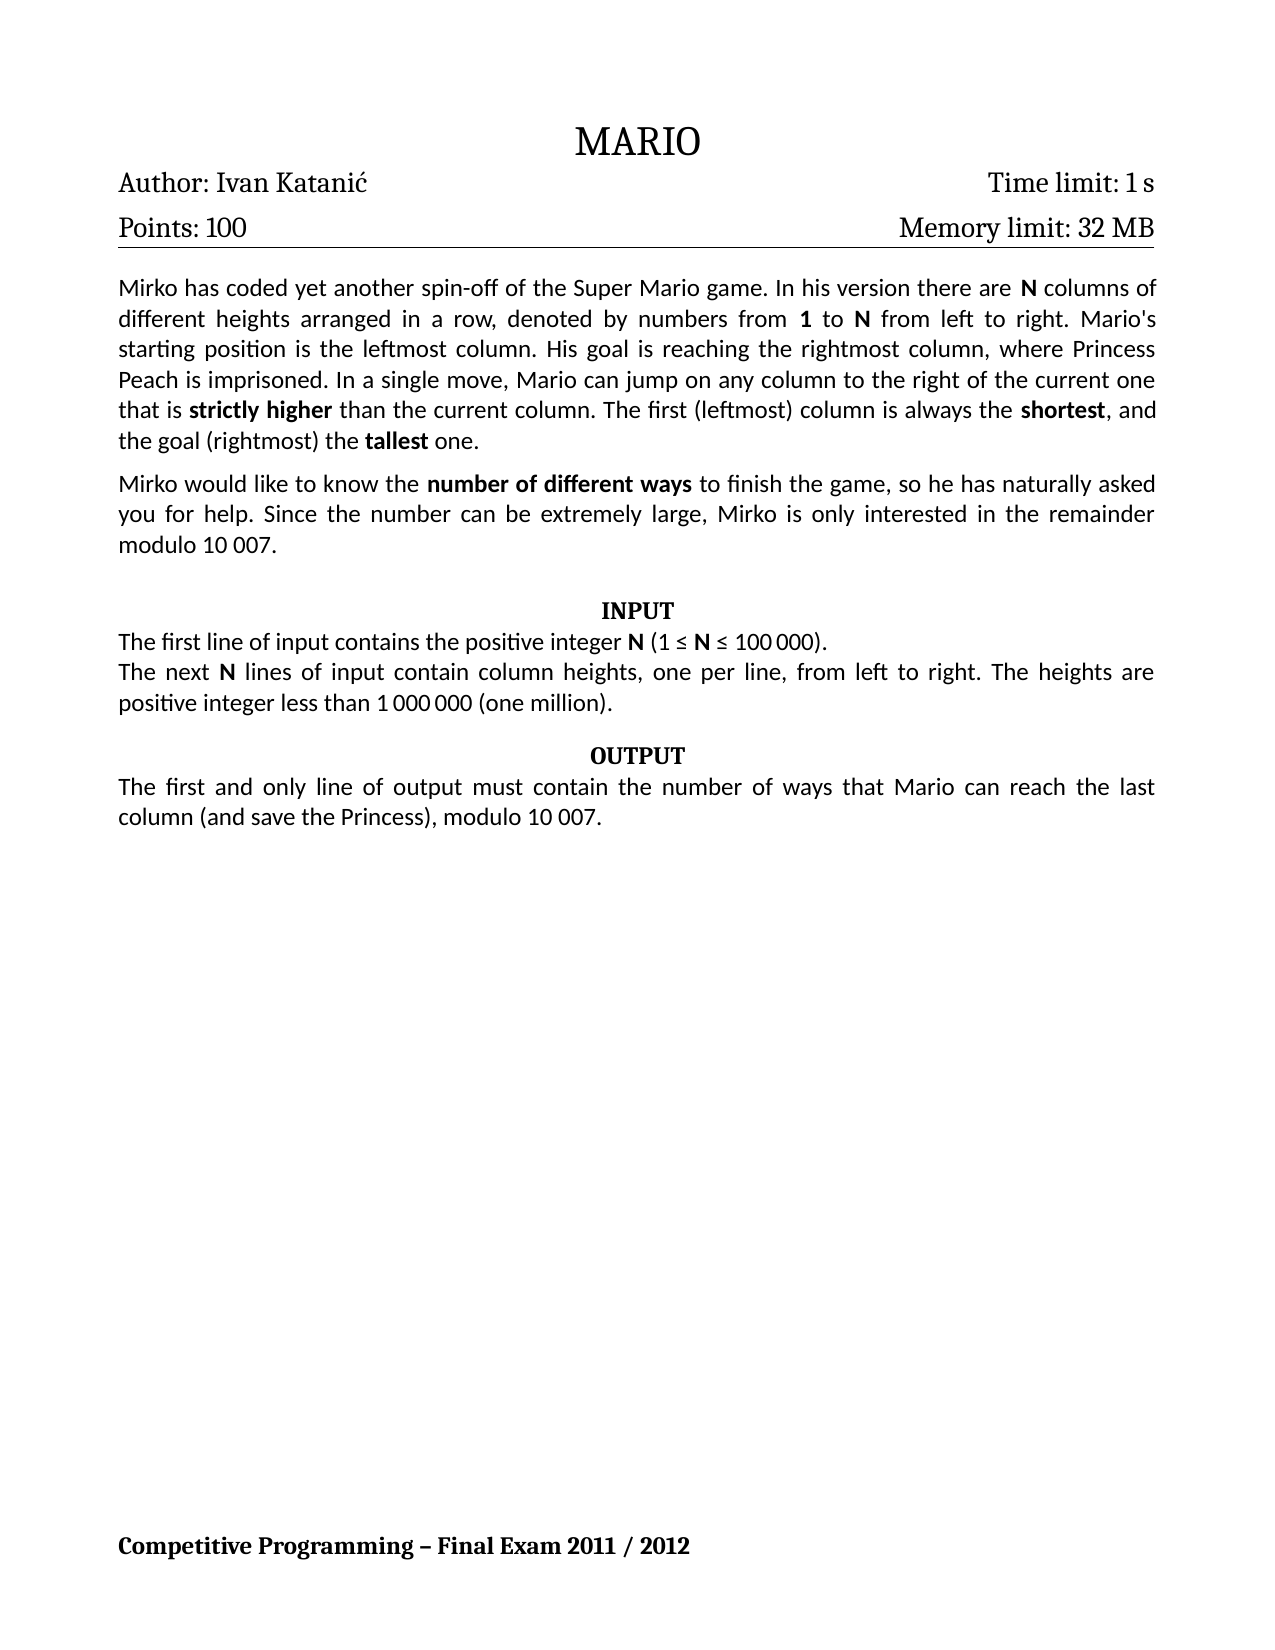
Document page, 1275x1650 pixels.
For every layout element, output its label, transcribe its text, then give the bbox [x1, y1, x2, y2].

subtitle Points: 100 Memory limit: 32 MB [118, 212, 1154, 247]
subtitle OUTPUT [118, 742, 1157, 771]
subtitle MARIO [118, 118, 1157, 166]
text The first and only line of output must contain the number of ways that Mario can reach the last column (and save the Princess), modulo 10 007. [118, 771, 1157, 832]
text Mirko has coded yet another spin-off of the Super Mario game. In his version there are N columns of different heights arranged in a row, denoted by numbers from 1 to N from left to right. Mario's starting position is the leftmost column. His goal is reaching the rightmost column, where Princess Peach is imprisoned. In a single move, Mario can jump on any column to the right of the current one that is strictly higher than the current column. The first (leftmost) column is always the shortest, and the goal (rightmost) the tallest one. [118, 272, 1157, 455]
text Mirko would like to know the number of different ways to finish the game, so he has naturally asked you for help. Since the number can be extremely large, Mirko is only interested in the remainder modulo 10 007. [118, 468, 1157, 559]
subtitle INPUT [118, 597, 1157, 626]
text The first line of input contains the positive integer N (1 ≤ N ≤ 100 000). [118, 626, 1157, 656]
text The next N lines of input contain column heights, one per line, from left to right. The heights are positive integer less than 1 000 000 (one million). [118, 656, 1157, 717]
subtitle Author: Ivan Katanić Time limit: 1 s [118, 166, 1154, 199]
